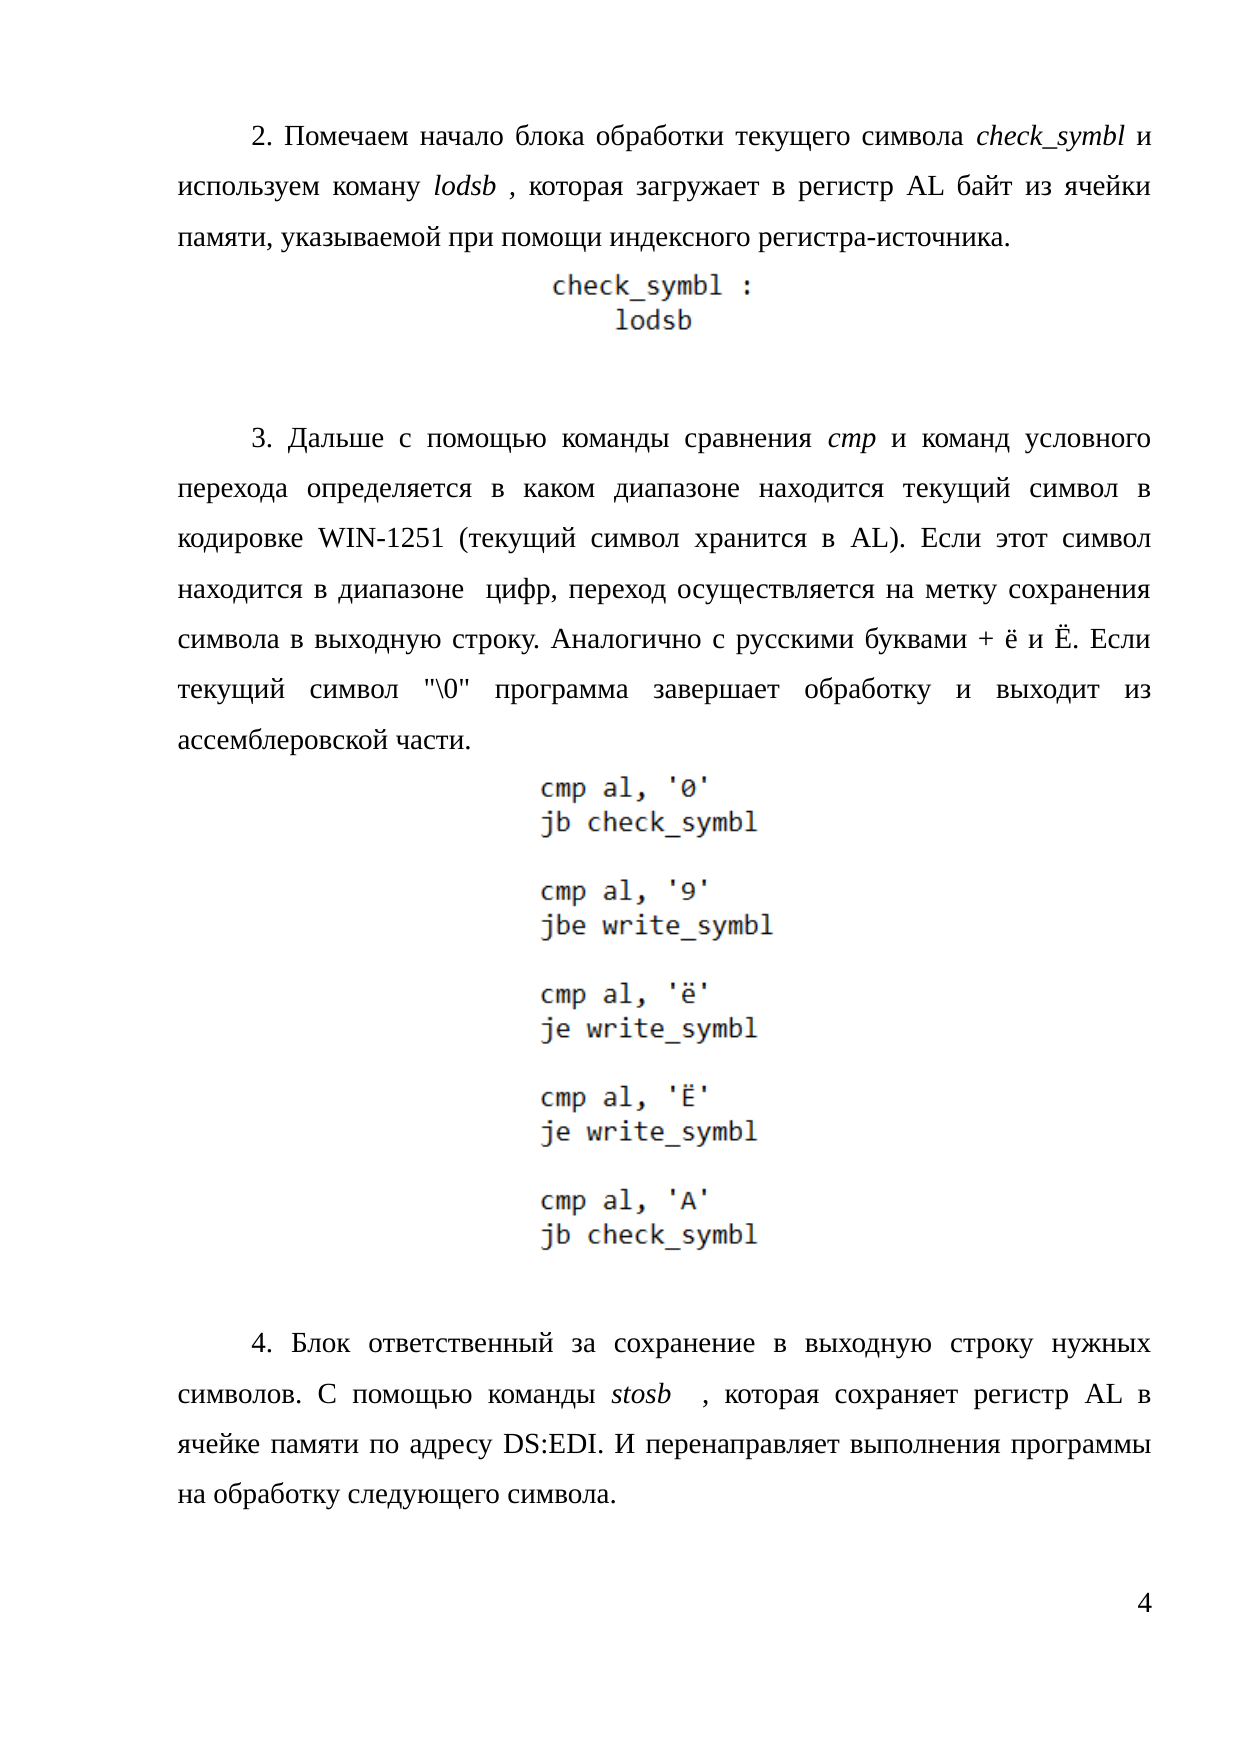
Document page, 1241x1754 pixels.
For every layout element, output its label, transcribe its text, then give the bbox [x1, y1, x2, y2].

picture [529, 772, 800, 1272]
picture [544, 269, 785, 344]
text 3. Дальше с помощью команды сравнения cmp и команд условного перехода определяется в каком диапазоне находится текущий символ в кодировке WIN-1251 (текущий символ хранится в AL). Если этот символ находится в диапазоне цифр, переход осуществляется на метку сохранения символа в выходную строку. Аналогично с русскими буквами + ё и Ё. Если текущий символ "\0" программа завершает обработку и выходит из ассемблеровской части. [177, 420, 1152, 755]
text 2. Помечаем начало блока обработки текущего символа check_symbl и используем коману lodsb , которая загружает в регистр AL байт из ячейки памяти, указываемой при помощи индексного регистра-источника. [177, 118, 1152, 252]
text 4. Блок ответственный за сохранение в выходную строку нужных символов. С помощью команды stosb , которая сохраняет регистр AL в ячейке памяти по адресу DS:EDI. И перенаправляет выполнения программы на обработку следующего символа. [177, 1326, 1152, 1510]
